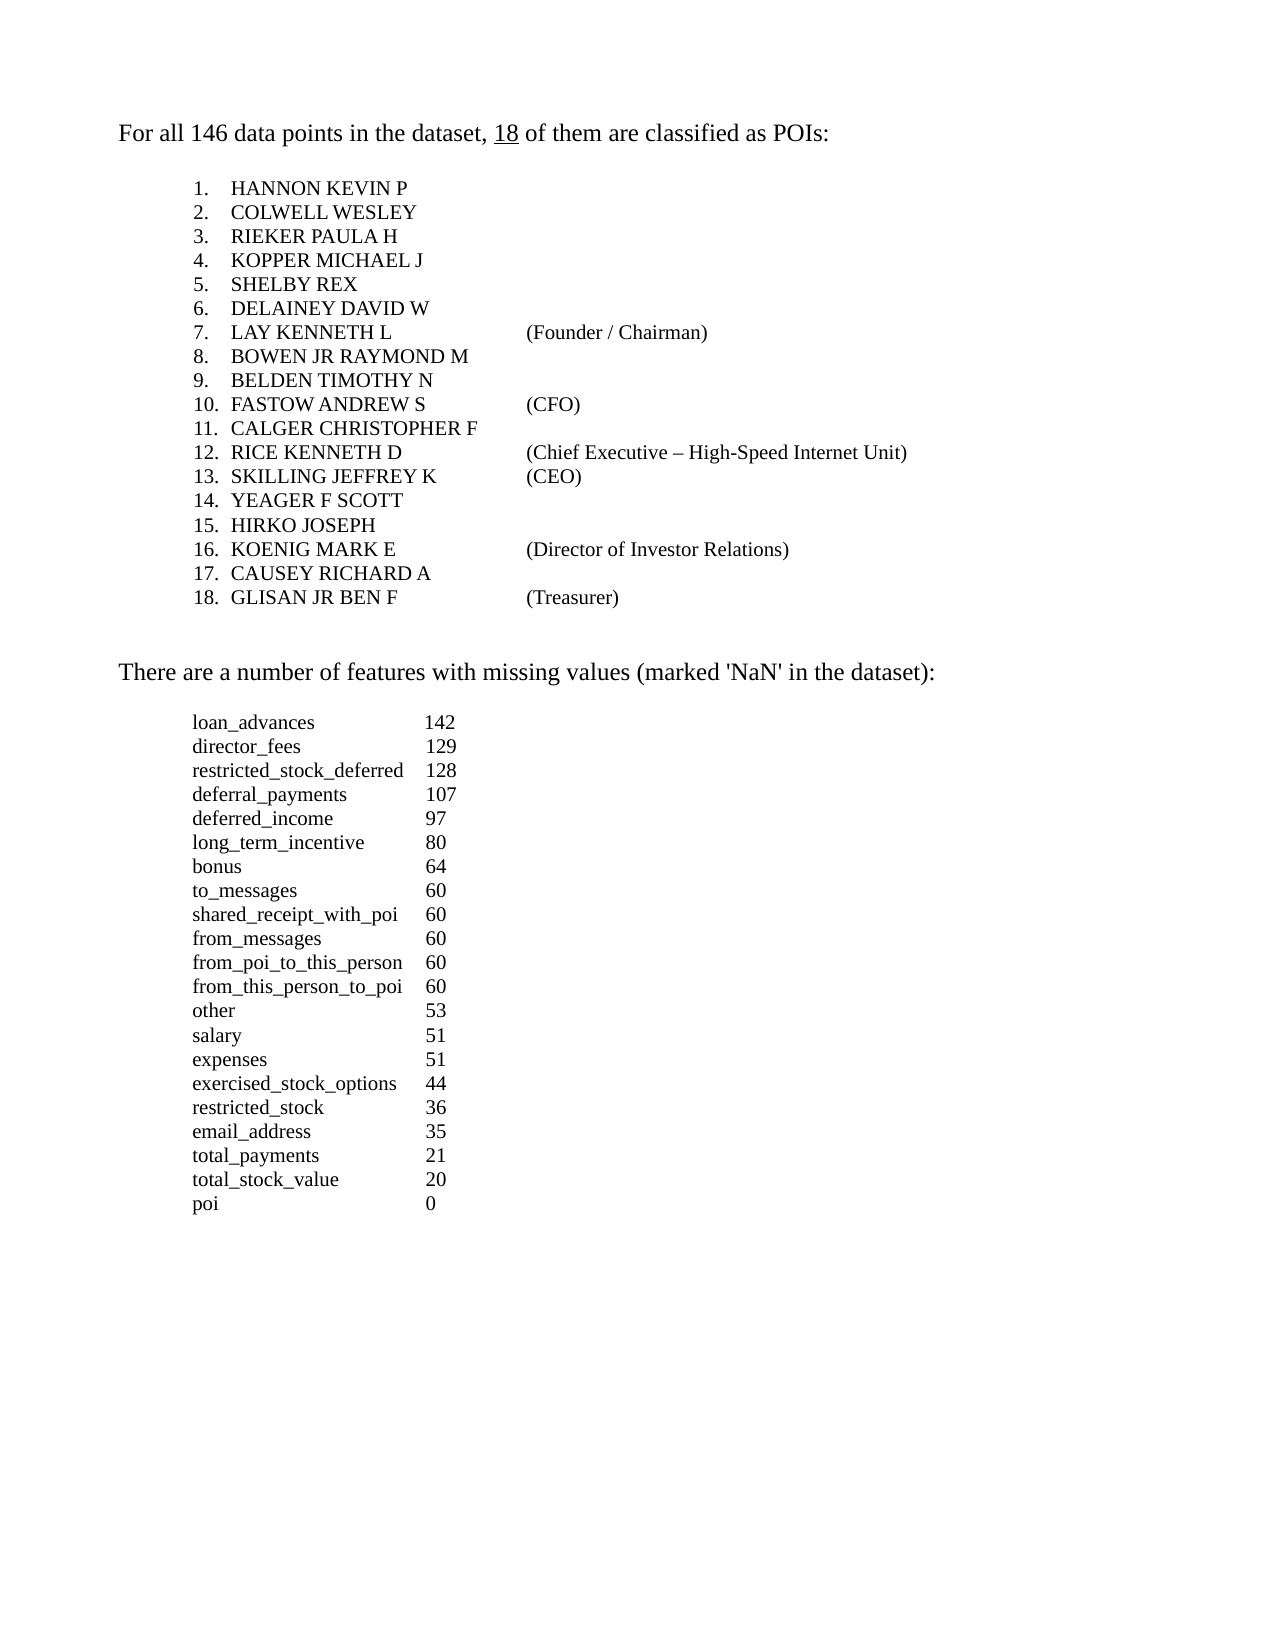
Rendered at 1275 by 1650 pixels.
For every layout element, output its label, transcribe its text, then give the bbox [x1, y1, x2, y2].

list HANNON KEVIN P [193, 176, 1157, 200]
text exercised_stock_options 44 [192, 1071, 1157, 1095]
list LAY KENNETH L (Founder / Chairman) [193, 320, 1157, 344]
list BELDEN TIMOTHY N [193, 368, 1157, 392]
text salary 51 [192, 1022, 1157, 1047]
list RIEKER PAULA H [193, 224, 1157, 248]
text bonus 64 [192, 854, 1157, 878]
text deferred_income 97 [192, 806, 1157, 830]
text There are a number of features with missing values (marked 'NaN' in the dataset): [118, 657, 1157, 686]
list SKILLING JEFFREY K (CEO) [193, 464, 1157, 488]
list BOWEN JR RAYMOND M [193, 344, 1157, 368]
text director_fees 129 [192, 734, 1157, 758]
text from_this_person_to_poi 60 [192, 974, 1157, 998]
text loan_advances 142 [192, 710, 1157, 734]
text restricted_stock_deferred 128 [192, 758, 1157, 782]
text deferral_payments 107 [192, 782, 1157, 806]
text long_term_incentive 80 [192, 830, 1157, 854]
list FASTOW ANDREW S (CFO) [193, 392, 1157, 416]
list GLISAN JR BEN F (Treasurer) [193, 585, 1157, 609]
list RICE KENNETH D (Chief Executive – High-Speed Internet Unit) [193, 440, 1157, 464]
text from_messages 60 [192, 926, 1157, 950]
text from_poi_to_this_person 60 [192, 950, 1157, 974]
list HIRKO JOSEPH [193, 512, 1157, 537]
text poi 0 [192, 1191, 1157, 1215]
text expenses 51 [192, 1047, 1157, 1071]
list KOENIG MARK E (Director of Investor Relations) [193, 537, 1157, 561]
text other 53 [192, 998, 1157, 1022]
text to_messages 60 [192, 878, 1157, 902]
text restricted_stock 36 [192, 1095, 1157, 1119]
list CAUSEY RICHARD A [193, 561, 1157, 585]
text shared_receipt_with_poi 60 [192, 902, 1157, 926]
list YEAGER F SCOTT [193, 488, 1157, 512]
text total_payments 21 [192, 1143, 1157, 1167]
list CALGER CHRISTOPHER F [193, 416, 1157, 440]
list KOPPER MICHAEL J [193, 248, 1157, 272]
list COLWELL WESLEY [193, 200, 1157, 224]
text email_address 35 [192, 1119, 1157, 1143]
list DELAINEY DAVID W [193, 296, 1157, 320]
text For all 146 data points in the dataset, 18 of them are classified as POIs: [118, 118, 1157, 147]
text total_stock_value 20 [192, 1167, 1157, 1191]
list SHELBY REX [193, 272, 1157, 296]
